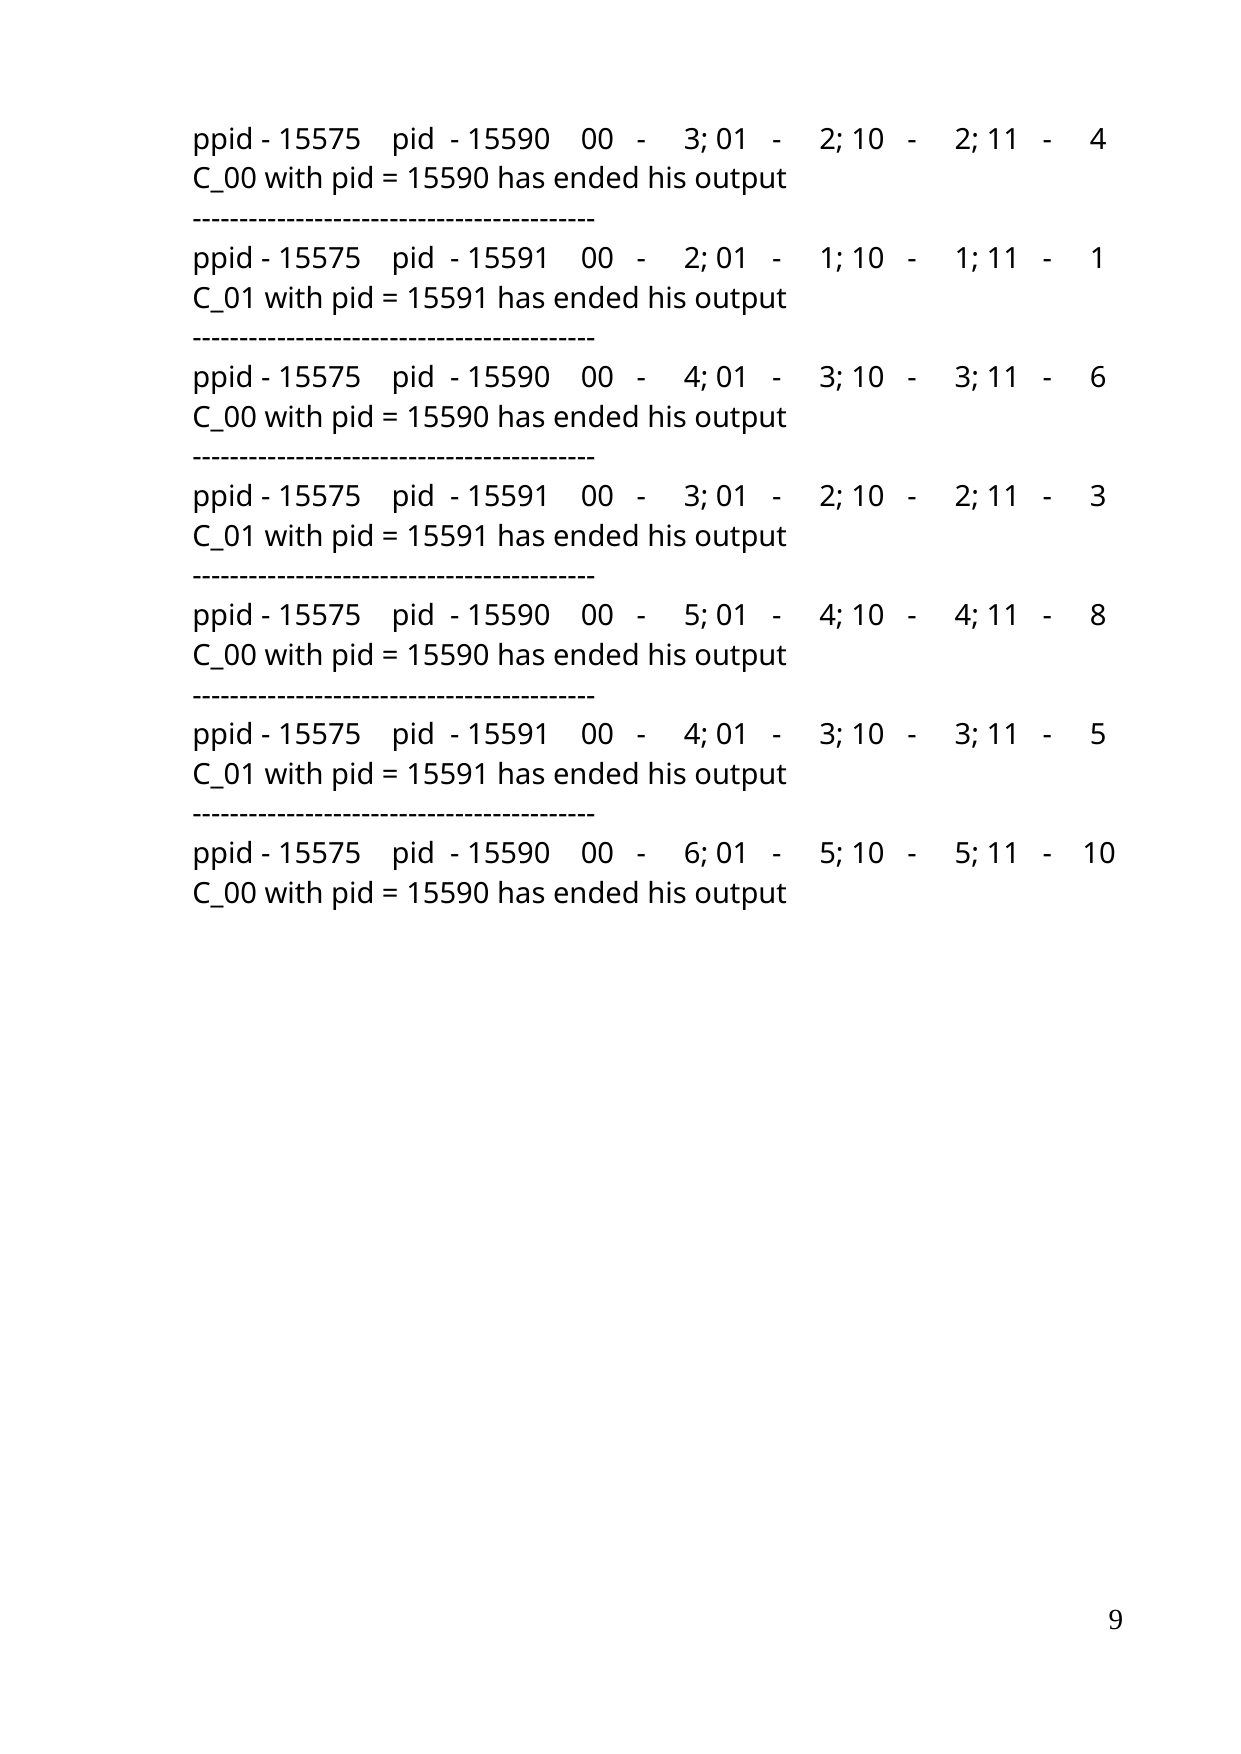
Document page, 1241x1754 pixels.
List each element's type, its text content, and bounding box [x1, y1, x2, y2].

text C_01 with pid = 15591 has ended his output [118, 515, 1128, 555]
text ------------------------------------------- [118, 674, 1128, 713]
text ------------------------------------------- [118, 197, 1128, 237]
text C_00 with pid = 15590 has ended his output [118, 396, 1128, 436]
text ppid - 15575 pid - 15590 00 - 6; 01 - 5; 10 - 5; 11 - 10 [118, 832, 1128, 872]
text ------------------------------------------- [118, 555, 1128, 594]
text ppid - 15575 pid - 15591 00 - 2; 01 - 1; 10 - 1; 11 - 1 [118, 237, 1128, 277]
text ppid - 15575 pid - 15590 00 - 4; 01 - 3; 10 - 3; 11 - 6 [118, 356, 1128, 396]
text ------------------------------------------- [118, 793, 1128, 832]
text C_01 with pid = 15591 has ended his output [118, 277, 1128, 317]
text ppid - 15575 pid - 15591 00 - 4; 01 - 3; 10 - 3; 11 - 5 [118, 713, 1128, 753]
text ppid - 15575 pid - 15590 00 - 3; 01 - 2; 10 - 2; 11 - 4 [118, 118, 1128, 158]
text C_00 with pid = 15590 has ended his output [118, 158, 1128, 197]
text ppid - 15575 pid - 15591 00 - 3; 01 - 2; 10 - 2; 11 - 3 [118, 475, 1128, 515]
text C_01 with pid = 15591 has ended his output [118, 753, 1128, 793]
text ppid - 15575 pid - 15590 00 - 5; 01 - 4; 10 - 4; 11 - 8 [118, 594, 1128, 634]
text C_00 with pid = 15590 has ended his output [118, 872, 1128, 912]
text ------------------------------------------- [118, 317, 1128, 356]
text C_00 with pid = 15590 has ended his output [118, 634, 1128, 674]
text ------------------------------------------- [118, 436, 1128, 475]
